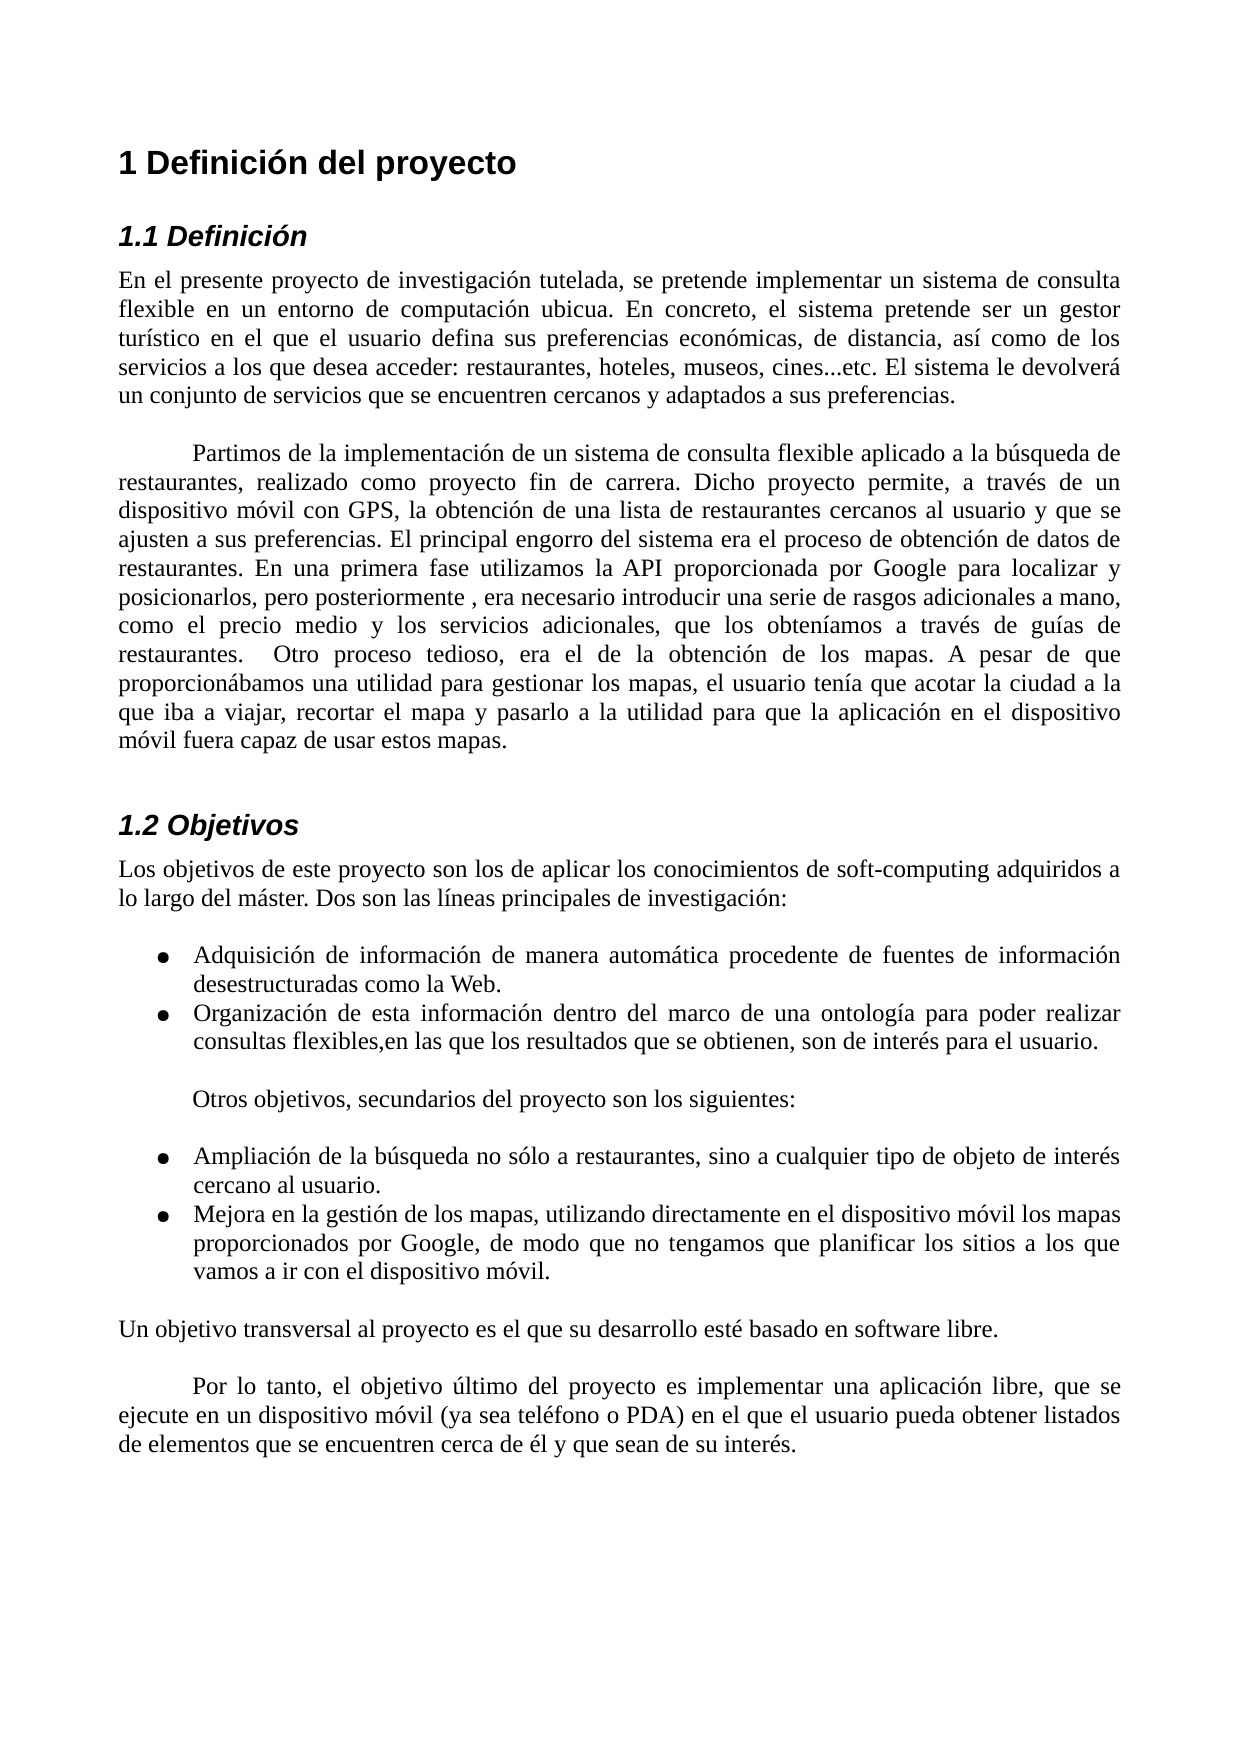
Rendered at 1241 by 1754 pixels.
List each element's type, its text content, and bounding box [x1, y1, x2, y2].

subtitle 1.1 Definición [118, 219, 1122, 253]
text Partimos de la implementación de un sistema de consulta flexible aplicado a la búsqueda de restaurantes, realizado como proyecto fin de carrera. Dicho proyecto permite, a través de un dispositivo móvil con GPS, la obtención de una lista de restaurantes cercanos al usuario y que se ajusten a sus preferencias. El principal engorro del sistema era el proceso de obtención de datos de restaurantes. En una primera fase utilizamos la API proporcionada por Google para localizar y posicionarlos, pero posteriormente , era necesario introducir una serie de rasgos adicionales a mano, como el precio medio y los servicios adicionales, que los obteníamos a través de guías de restaurantes. Otro proceso tedioso, era el de la obtención de los mapas. A pesar de que proporcionábamos una utilidad para gestionar los mapas, el usuario tenía que acotar la ciudad a la que iba a viajar, recortar el mapa y pasarlo a la utilidad para que la aplicación en el dispositivo móvil fuera capaz de usar estos mapas. [118, 438, 1122, 754]
list Adquisición de información de manera automática procedente de fuentes de información desestructuradas como la Web. [156, 940, 1122, 998]
subtitle 1 Definición del proyecto [118, 143, 1122, 182]
text Un objetivo transversal al proyecto es el que su desarrollo esté basado en software libre. [118, 1314, 1122, 1343]
subtitle 1.2 Objetivos [118, 808, 1122, 841]
list Organización de esta información dentro del marco de una ontología para poder realizar consultas flexibles,en las que los resultados que se obtienen, son de interés para el usuario. [156, 998, 1122, 1055]
text En el presente proyecto de investigación tutelada, se pretende implementar un sistema de consulta flexible en un entorno de computación ubicua. En concreto, el sistema pretende ser un gestor turístico en el que el usuario defina sus preferencias económicas, de distancia, así como de los servicios a los que desea acceder: restaurantes, hoteles, museos, cines...etc. El sistema le devolverá un conjunto de servicios que se encuentren cercanos y adaptados a sus preferencias. [118, 265, 1122, 409]
text Otros objetivos, secundarios del proyecto son los siguientes: [118, 1084, 1122, 1113]
text Por lo tanto, el objetivo último del proyecto es implementar una aplicación libre, que se ejecute en un dispositivo móvil (ya sea teléfono o PDA) en el que el usuario pueda obtener listados de elementos que se encuentren cerca de él y que sean de su interés. [118, 1371, 1122, 1458]
text Los objetivos de este proyecto son los de aplicar los conocimientos de soft-computing adquiridos a lo largo del máster. Dos son las líneas principales de investigación: [118, 854, 1122, 911]
list Ampliación de la búsqueda no sólo a restaurantes, sino a cualquier tipo de objeto de interés cercano al usuario. [156, 1141, 1122, 1199]
list Mejora en la gestión de los mapas, utilizando directamente en el dispositivo móvil los mapas proporcionados por Google, de modo que no tengamos que planificar los sitios a los que vamos a ir con el dispositivo móvil. [156, 1199, 1122, 1285]
